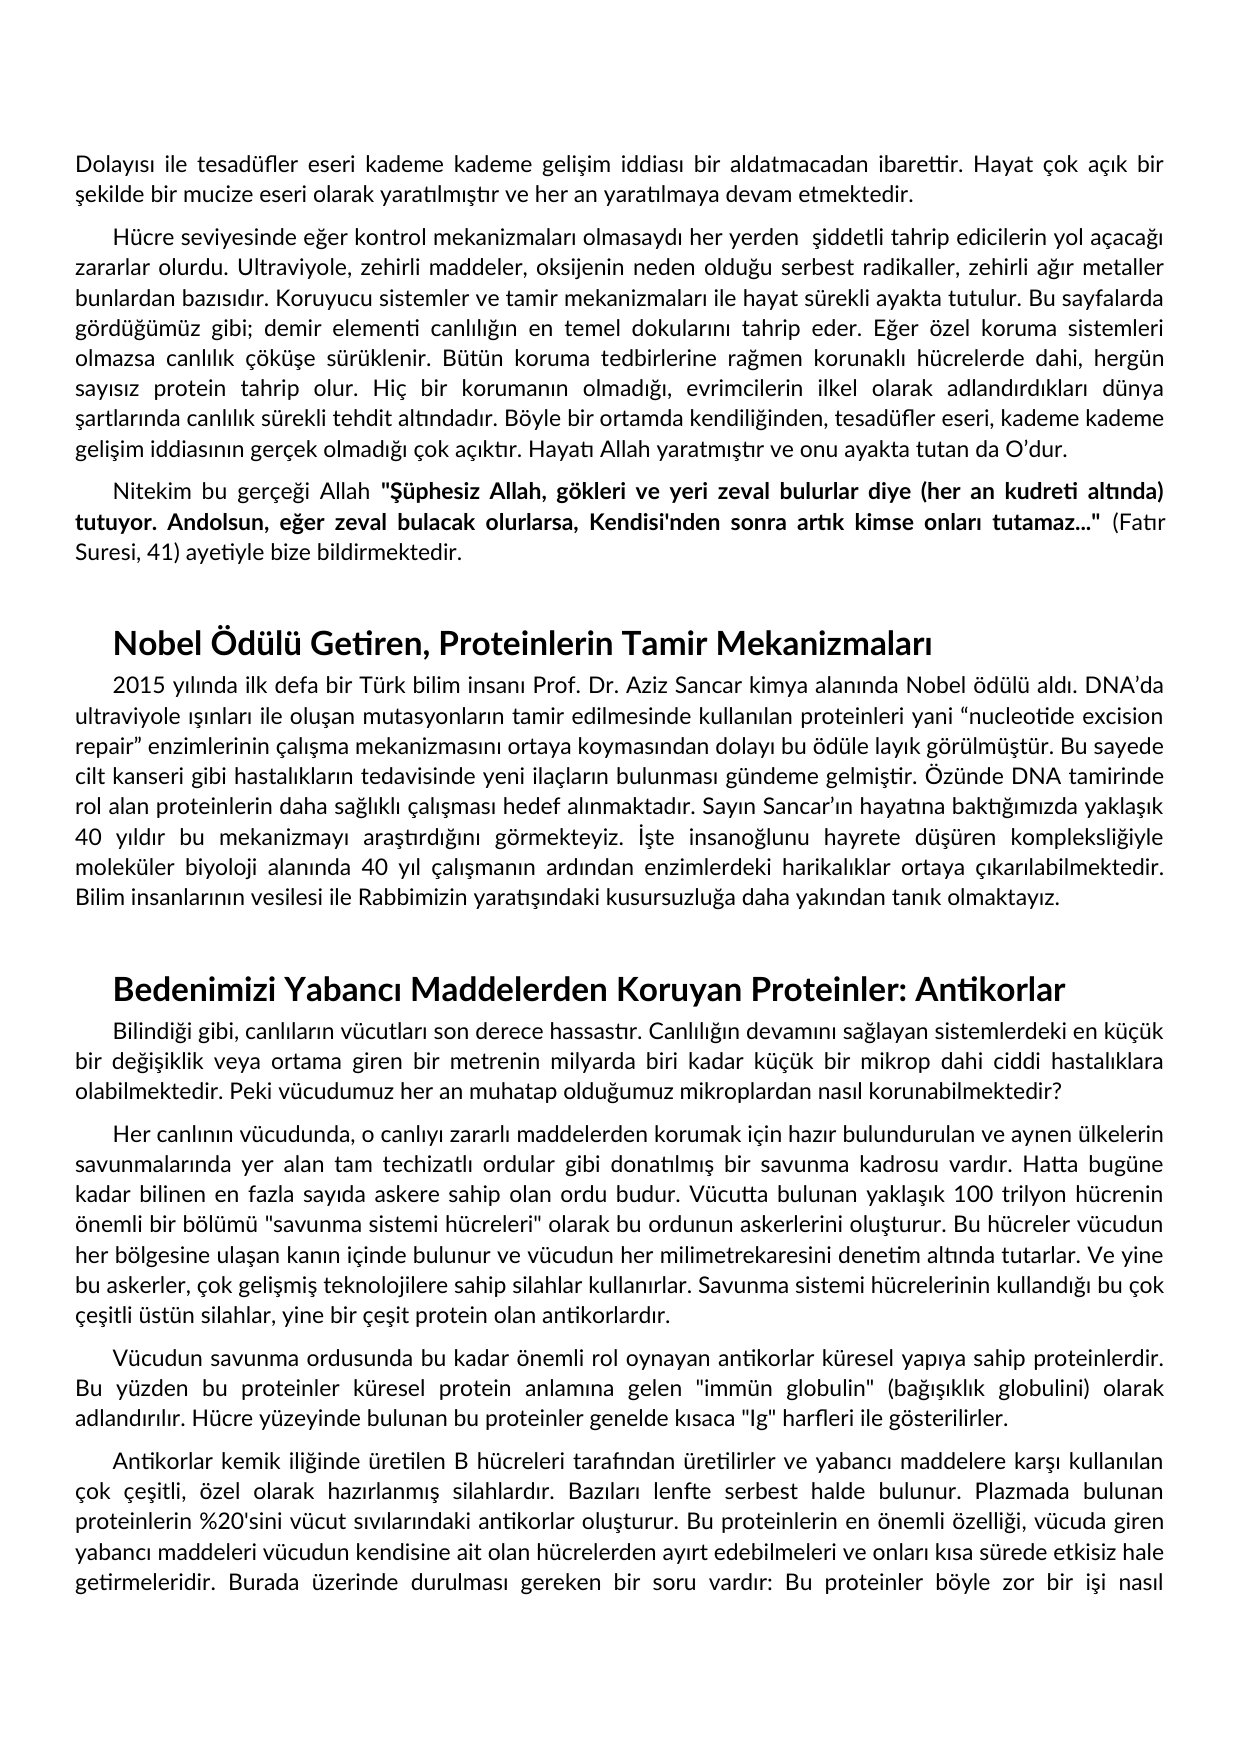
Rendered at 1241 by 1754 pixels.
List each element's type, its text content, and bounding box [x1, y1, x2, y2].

text Antikorlar kemik iliğinde üretilen B hücreleri tarafından üretilirler ve yabancı maddelere karşı kullanılan çok çeşitli, özel olarak hazırlanmış silahlardır. Bazıları lenfte serbest halde bulunur. Plazmada bulunan proteinlerin %20'sini vücut sıvılarındaki antikorlar oluşturur. Bu proteinlerin en önemli özelliği, vücuda giren yabancı maddeleri vücudun kendisine ait olan hücrelerden ayırt edebilmeleri ve onları kısa sürede etkisiz hale getirmeleridir. Burada üzerinde durulması gereken bir soru vardır: Bu proteinler böyle zor bir işi nasıl [75, 1447, 1165, 1595]
subtitle Nobel Ödülü Getiren, Proteinlerin Tamir Mekanizmaları [112, 623, 1165, 663]
text Hücre seviyesinde eğer kontrol mekanizmaları olmasaydı her yerden şiddetli tahrip edicilerin yol açacağı zararlar olurdu. Ultraviyole, zehirli maddeler, oksijenin neden olduğu serbest radikaller, zehirli ağır metaller bunlardan bazısıdır. Koruyucu sistemler ve tamir mekanizmaları ile hayat sürekli ayakta tutulur. Bu sayfalarda gördüğümüz gibi; demir elementi canlılığın en temel dokularını tahrip eder. Eğer özel koruma sistemleri olmazsa canlılık çöküşe sürüklenir. Bütün koruma tedbirlerine rağmen korunaklı hücrelerde dahi, hergün sayısız protein tahrip olur. Hiç bir korumanın olmadığı, evrimcilerin ilkel olarak adlandırdıkları dünya şartlarında canlılık sürekli tehdit altındadır. Böyle bir ortamda kendiliğinden, tesadüfler eseri, kademe kademe gelişim iddiasının gerçek olmadığı çok açıktır. Hayatı Allah yaratmıştır ve onu ayakta tutan da O’dur. [75, 223, 1165, 462]
text Vücudun savunma ordusunda bu kadar önemli rol oynayan antikorlar küresel yapıya sahip proteinlerdir. Bu yüzden bu proteinler küresel protein anlamına gelen "immün globulin" (bağışıklık globulini) olarak adlandırılır. Hücre yüzeyinde bulunan bu proteinler genelde kısaca "Ig" harfleri ile gösterilirler. [75, 1343, 1165, 1431]
text Dolayısı ile tesadüfler eseri kademe kademe gelişim iddiası bir aldatmacadan ibarettir. Hayat çok açık bir şekilde bir mucize eseri olarak yaratılmıştır ve her an yaratılmaya devam etmektedir. [75, 150, 1165, 208]
text Bilindiği gibi, canlıların vücutları son derece hassastır. Canlılığın devamını sağlayan sistemlerdeki en küçük bir değişiklik veya ortama giren bir metrenin milyarda biri kadar küçük bir mikrop dahi ciddi hastalıklara olabilmektedir. Peki vücudumuz her an muhatap olduğumuz mikroplardan nasıl korunabilmektedir? [75, 1016, 1165, 1104]
text Nitekim bu gerçeği Allah "Şüphesiz Allah, gökleri ve yeri zeval bulurlar diye (her an kudreti altında) tutuyor. Andolsun, eğer zeval bulacak olurlarsa, Kendisi'nden sonra artık kimse onları tutamaz..." (Fatır Suresi, 41) ayetiyle bize bildirmektedir. [75, 477, 1165, 565]
text Her canlının vücudunda, o canlıyı zararlı maddelerden korumak için hazır bulundurulan ve aynen ülkelerin savunmalarında yer alan tam techizatlı ordular gibi donatılmış bir savunma kadrosu vardır. Hatta bugüne kadar bilinen en fazla sayıda askere sahip olan ordu budur. Vücutta bulunan yaklaşık 100 trilyon hücrenin önemli bir bölümü "savunma sistemi hücreleri" olarak bu ordunun askerlerini oluşturur. Bu hücreler vücudun her bölgesine ulaşan kanın içinde bulunur ve vücudun her milimetrekaresini denetim altında tutarlar. Ve yine bu askerler, çok gelişmiş teknolojilere sahip silahlar kullanırlar. Savunma sistemi hücrelerinin kullandığı bu çok çeşitli üstün silahlar, yine bir çeşit protein olan antikorlardır. [75, 1119, 1165, 1328]
subtitle Bedenimizi Yabancı Maddelerden Koruyan Proteinler: Antikorlar [112, 968, 1165, 1008]
text 2015 yılında ilk defa bir Türk bilim insanı Prof. Dr. Aziz Sancar kimya alanında Nobel ödülü aldı. DNA’da ultraviyole ışınları ile oluşan mutasyonların tamir edilmesinde kullanılan proteinleri yani “nucleotide excision repair” enzimlerinin çalışma mekanizmasını ortaya koymasından dolayı bu ödüle layık görülmüştür. Bu sayede cilt kanseri gibi hastalıkların tedavisinde yeni ilaçların bulunması gündeme gelmiştir. Özünde DNA tamirinde rol alan proteinlerin daha sağlıklı çalışması hedef alınmaktadır. Sayın Sancar’ın hayatına baktığımızda yaklaşık 40 yıldır bu mekanizmayı araştırdığını görmekteyiz. İşte insanoğlunu hayrete düşüren kompleksliğiyle moleküler biyoloji alanında 40 yıl çalışmanın ardından enzimlerdeki harikalıklar ortaya çıkarılabilmektedir. Bilim insanlarının vesilesi ile Rabbimizin yaratışındaki kusursuzluğa daha yakından tanık olmaktayız. [75, 671, 1165, 910]
